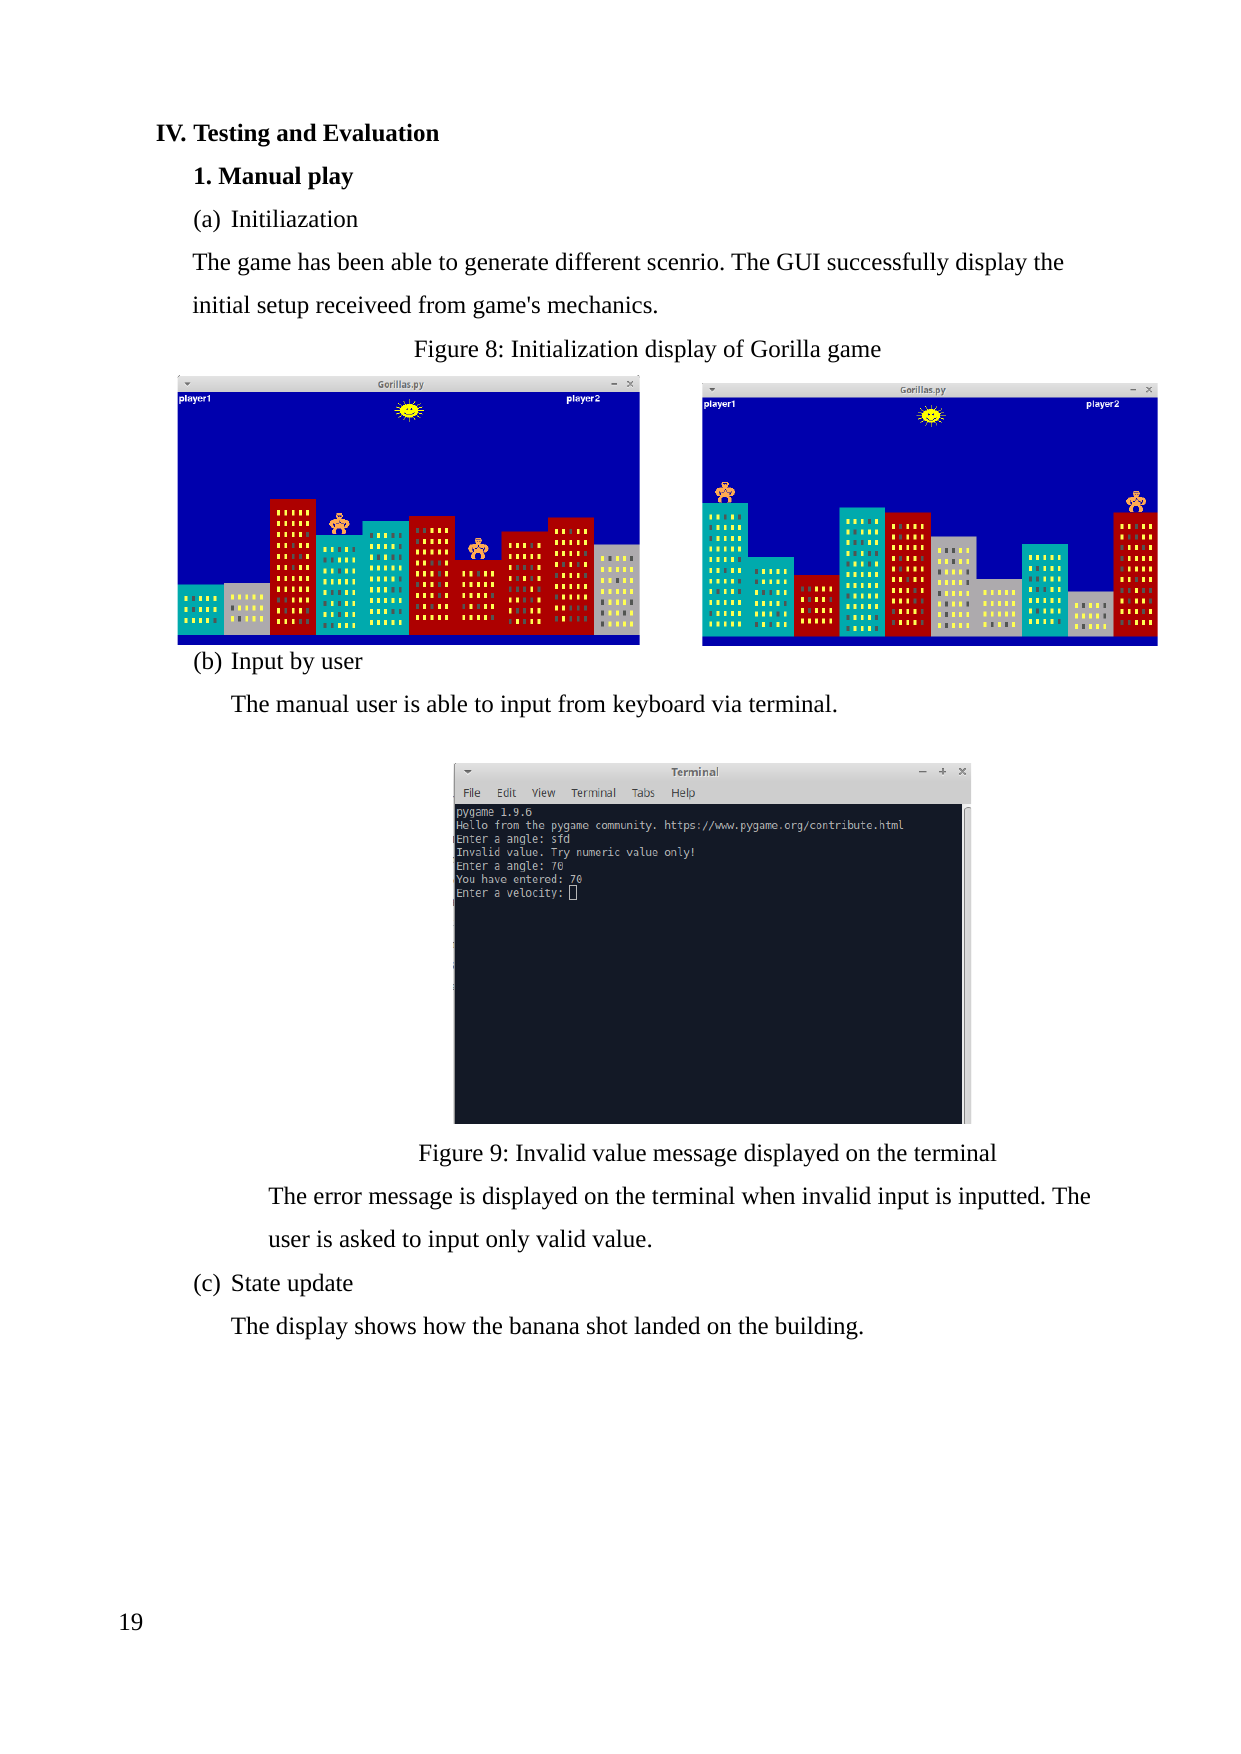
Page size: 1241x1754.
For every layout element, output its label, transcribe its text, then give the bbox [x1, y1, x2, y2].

picture [453, 763, 972, 1124]
list Testing and Evaluation [156, 118, 1122, 147]
list Figure 9: Invalid value message displayed on the terminal [381, 775, 1122, 1167]
list The display shows how the banana shot landed on the building. [193, 1311, 1122, 1339]
text The game has been able to generate different scenrio. The GUI successfully display the initial setup receiveed from game's mechanics. [118, 247, 1122, 319]
list Input by user [193, 377, 1122, 675]
list State update [193, 1268, 1122, 1296]
list The manual user is able to input from keyboard via terminal. [193, 689, 1122, 718]
list Initiliazation [193, 204, 1122, 233]
picture [177, 375, 640, 645]
text Figure 8: Initialization display of Gorilla game [118, 334, 1122, 362]
list 1. Manual play [156, 161, 1122, 190]
list The error message is displayed on the terminal when invalid input is inputted. The user is asked to input only valid value. [231, 1181, 1122, 1253]
picture [702, 383, 1158, 646]
